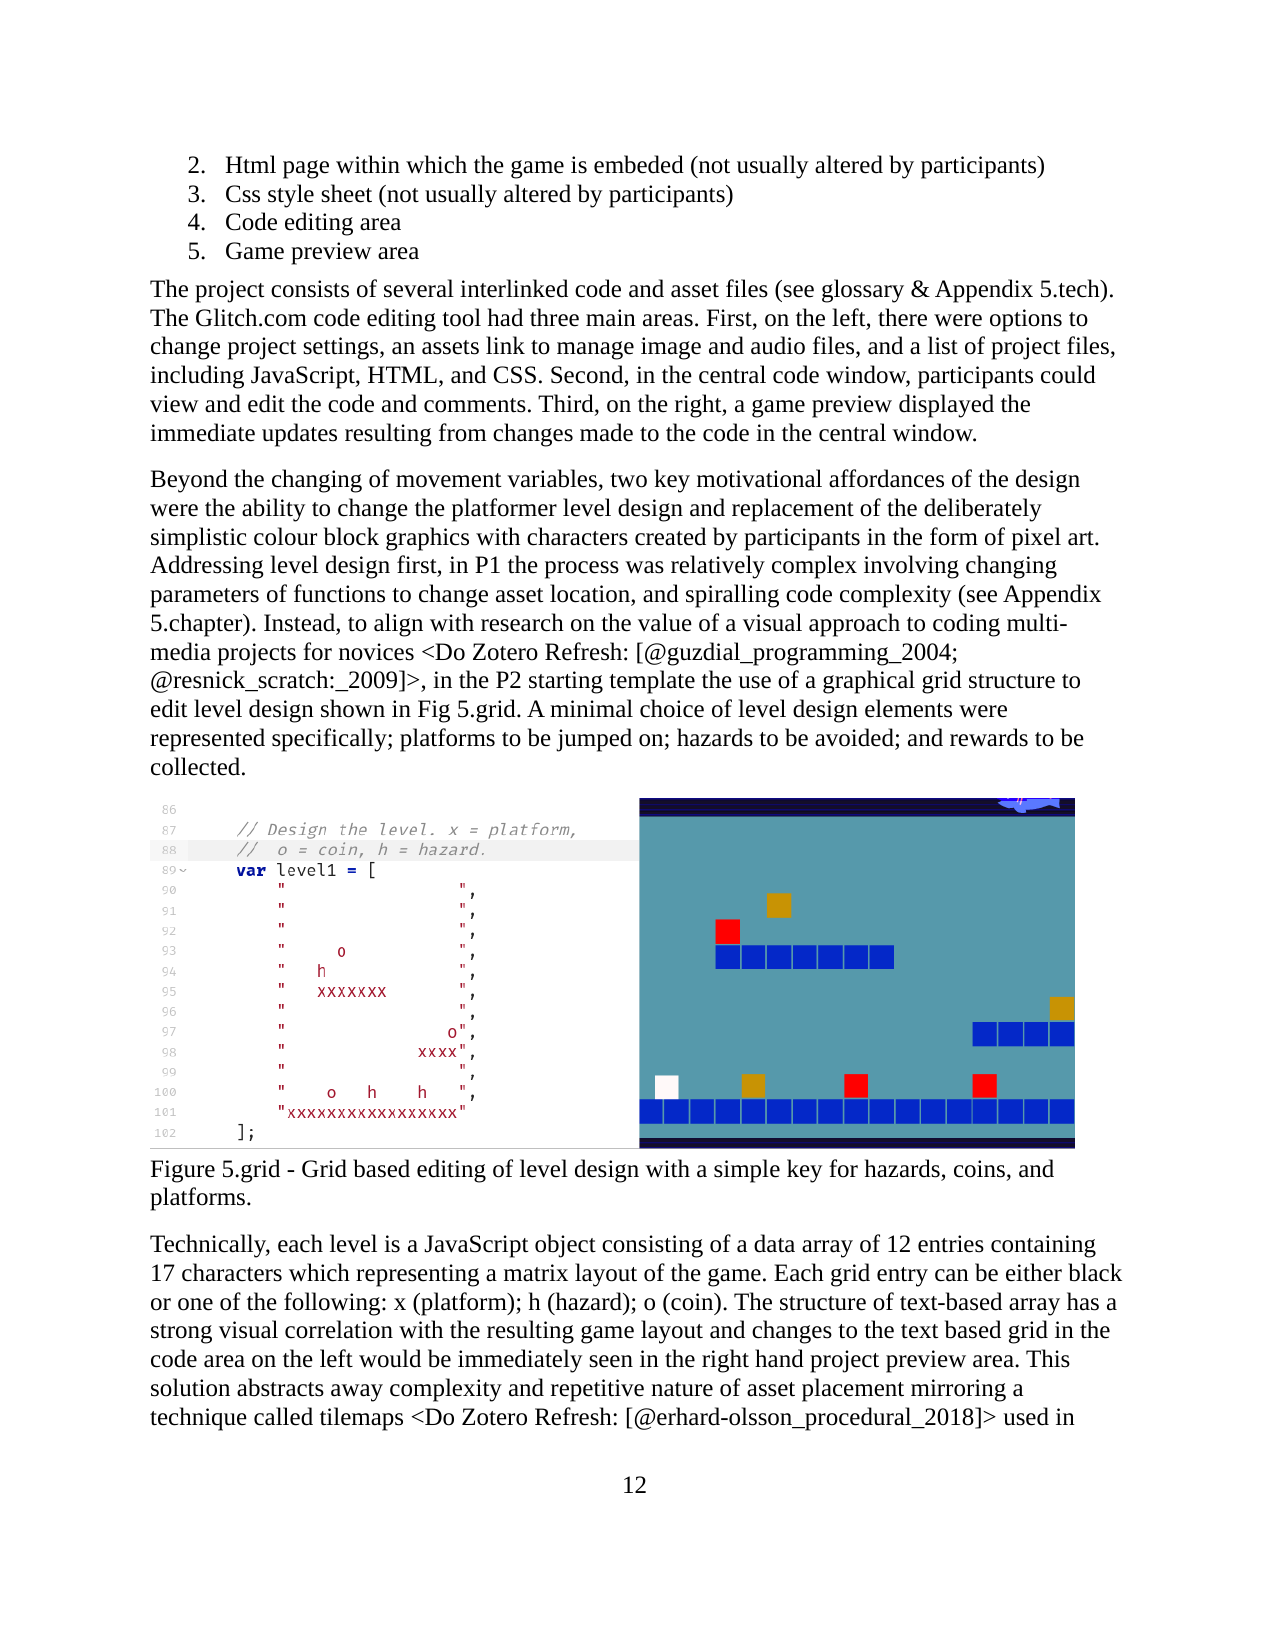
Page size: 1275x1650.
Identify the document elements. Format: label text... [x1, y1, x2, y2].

text The project consists of several interlinked code and asset files (see glossary & Appendix 5.tech). The Glitch.com code editing tool had three main areas. First, on the left, there were options to change project settings, an assets link to manage image and audio files, and a list of project files, including JavaScript, HTML, and CSS. Second, in the central code window, participants could view and edit the code and comments. Third, on the right, a game preview displayed the immediate updates resulting from changes made to the code in the central window. [150, 274, 1125, 446]
list Game preview area [187, 236, 1125, 265]
text Beyond the changing of movement variables, two key motivational affordances of the design were the ability to change the platformer level design and replacement of the deliberately simplistic colour block graphics with characters created by participants in the form of pixel art. Addressing level design first, in P1 the process was relatively complex involving changing parameters of functions to change asset location, and spiralling code complexity (see Appendix 5.chapter). Instead, to align with research on the value of a visual approach to coding multi-media projects for novices <Do Zotero Refresh: [@guzdial_programming_2004; @resnick_scratch:_2009]>, in the P2 starting template the use of a graphical grid structure to edit level design shown in Fig 5.grid. A minimal choice of level design elements were represented specifically; platforms to be jumped on; hazards to be avoided; and rewards to be collected. [150, 464, 1125, 781]
list Html page within which the game is embeded (not usually altered by participants) [187, 150, 1125, 179]
list Css style sheet (not usually altered by participants) [187, 179, 1125, 207]
picture [150, 798, 1077, 1149]
list Code editing area [187, 207, 1125, 236]
text Figure 5.grid - Grid based editing of level design with a simple key for hazards, coins, and platforms. [150, 798, 1125, 1211]
text Technically, each level is a JavaScript object consisting of a data array of 12 entries containing 17 characters which representing a matrix layout of the game. Each grid entry can be either black or one of the following: x (platform); h (hazard); o (coin). The structure of text-based array has a strong visual correlation with the resulting game layout and changes to the text based grid in the code area on the left would be immediately seen in the right hand project preview area. This solution abstracts away complexity and repetitive nature of asset placement mirroring a technique called tilemaps <Do Zotero Refresh: [@erhard-olsson_procedural_2018]> used in [150, 1229, 1125, 1430]
